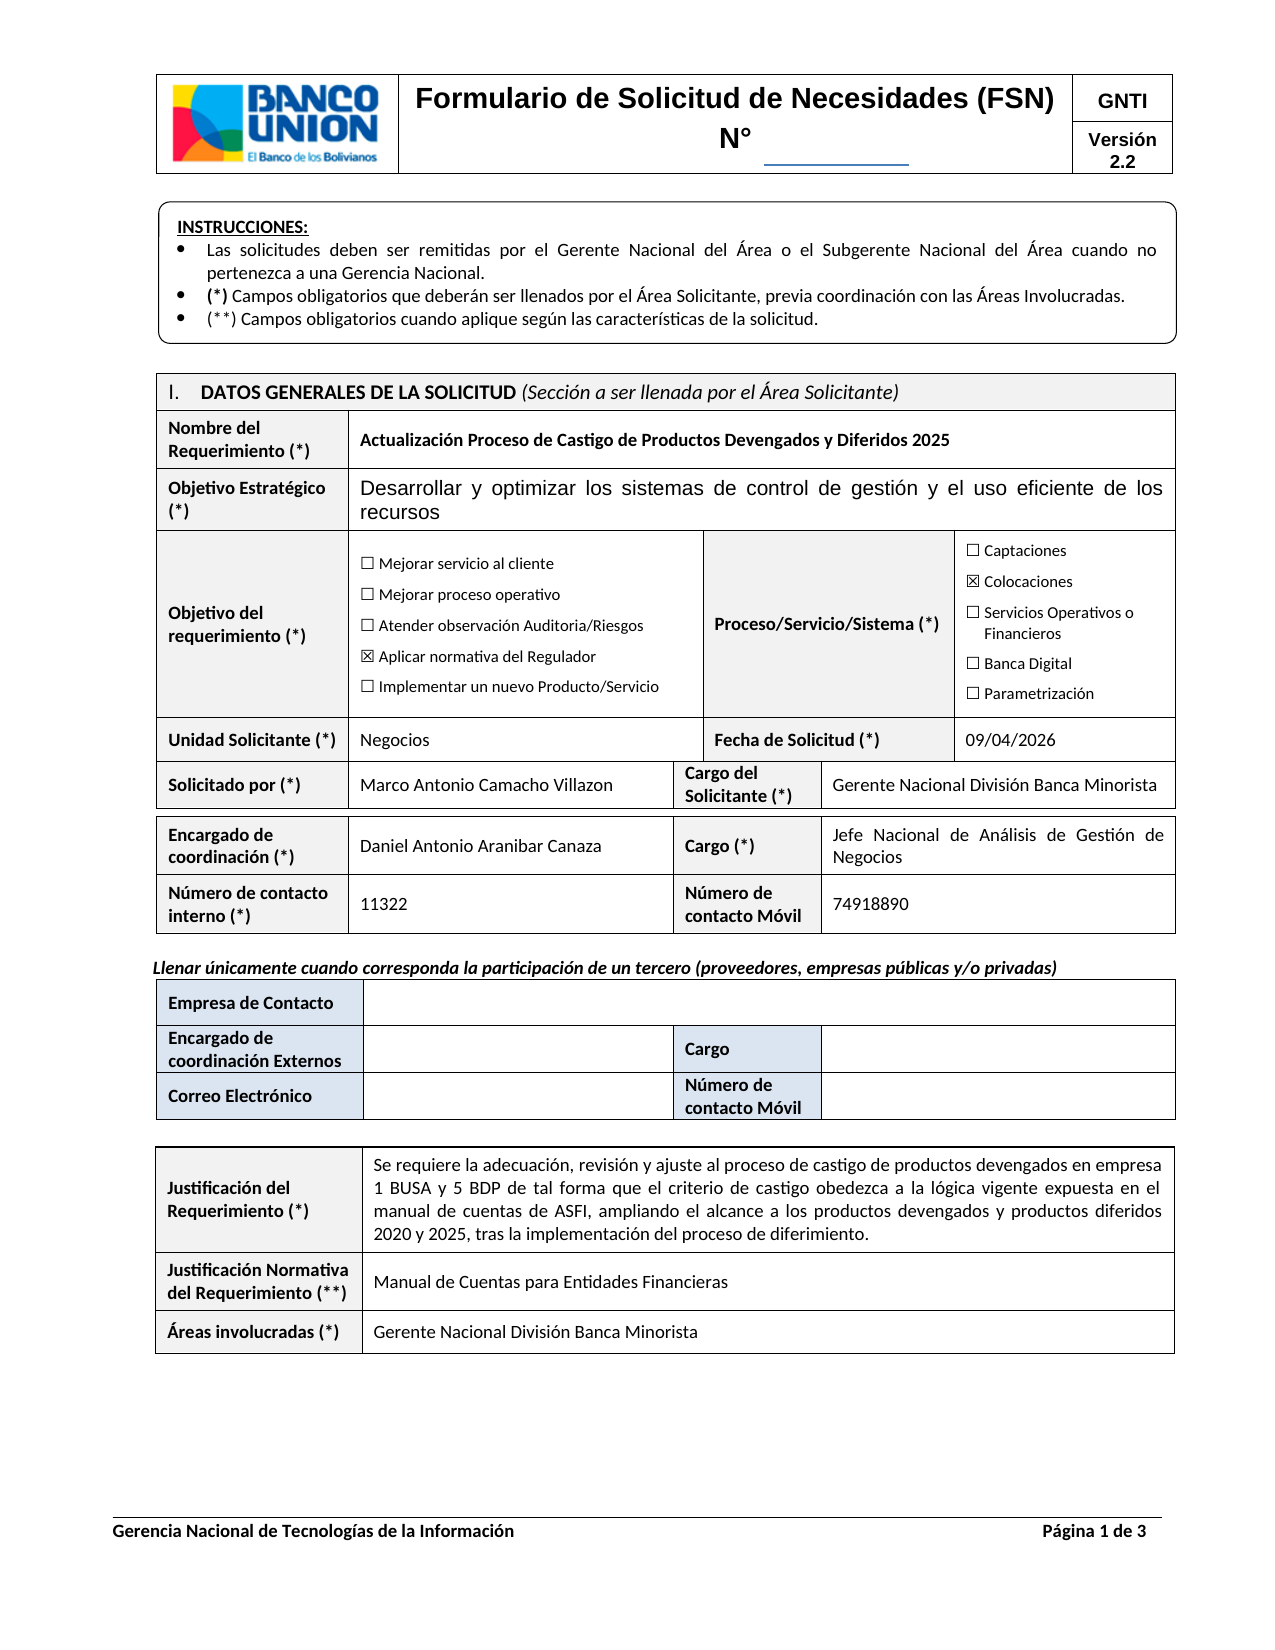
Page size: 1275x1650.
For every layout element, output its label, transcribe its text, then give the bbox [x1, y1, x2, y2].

table_cell Unidad Solicitante (*) [157, 718, 348, 761]
table_cell Actualización Proceso de Castigo de Productos Devengados y Diferidos 2025 [349, 411, 1175, 468]
table_cell Número de contacto interno (*) [157, 875, 348, 932]
table_cell [364, 1073, 673, 1119]
table_cell Gerente Nacional División Banca Minorista [363, 1311, 1174, 1352]
table_cell Nombre del Requerimiento (*) [157, 411, 348, 468]
text Llenar únicamente cuando corresponda la participación de un tercero (proveedores, empresas públicas y/o privadas) [127, 956, 1162, 979]
table_header Daniel Antonio Aranibar Canaza [349, 817, 673, 874]
list INSTRUCCIONES: [177, 215, 1158, 238]
table_cell 11322 [349, 875, 673, 932]
table_cell Objetivo Estratégico (*) [157, 469, 348, 530]
table_cell Desarrollar y optimizar los sistemas de control de gestión y el uso eficiente de los recursos [349, 469, 1175, 530]
table_cell Objetivo del requerimiento (*) [157, 531, 348, 717]
table_cell Solicitado por (*) [157, 762, 348, 807]
list (*) Campos obligatorios que deberán ser llenados por el Área Solicitante, previa coordinación con las Áreas Involucradas. [177, 284, 1158, 307]
table_header Justificación del Requerimiento (*) [156, 1148, 362, 1252]
table_cell Marco Antonio Camacho Villazon [349, 762, 673, 807]
table_cell Encargado de coordinación Externos [157, 1026, 363, 1072]
table_header DATOS GENERALES DE LA SOLICITUD (Sección a ser llenada por el Área Solicitante) [157, 374, 1175, 409]
table_cell 74918890 [822, 875, 1175, 932]
picture [168, 81, 387, 173]
table_header Jefe Nacional de Análisis de Gestión de Negocios [822, 817, 1175, 874]
table_cell [364, 1026, 673, 1072]
table_cell Negocios [349, 718, 703, 761]
table_cell Gerente Nacional División Banca Minorista [822, 762, 1175, 807]
table_cell Justificación Normativa del Requerimiento (**) [156, 1253, 362, 1310]
table_cell Cargo del Solicitante (*) [674, 762, 821, 807]
table_cell Proceso/Servicio/Sistema (*) [704, 531, 954, 717]
table_cell 09/04/2026 [955, 718, 1175, 761]
table_cell Correo Electrónico [157, 1073, 363, 1119]
table_cell [822, 1026, 1175, 1072]
table_cell Fecha de Solicitud (*) [704, 718, 954, 761]
table_header Cargo (*) [674, 817, 821, 874]
table_cell Cargo [674, 1026, 821, 1072]
table_cell ☐ Captaciones ☒ Colocaciones ☐ Servicios Operativos o Financieros ☐ Banca Digital ☐ Parametrización [955, 531, 1175, 717]
table_cell [822, 1073, 1175, 1119]
list (**) Campos obligatorios cuando aplique según las características de la solicitud. [177, 307, 1158, 330]
table_cell Número de contacto Móvil [674, 875, 821, 932]
table_cell Número de contacto Móvil [674, 1073, 821, 1119]
table_cell ☐ Mejorar servicio al cliente ☐ Mejorar proceso operativo ☐ Atender observación Auditoria/Riesgos ☒ Aplicar normativa del Regulador ☐ Implementar un nuevo Producto/Servicio [349, 531, 703, 717]
table_cell Áreas involucradas (*) [156, 1311, 362, 1352]
list Las solicitudes deben ser remitidas por el Gerente Nacional del Área o el Subgerente Nacional del Área cuando no pertenezca a una Gerencia Nacional. [177, 238, 1158, 284]
table_header [364, 980, 1175, 1025]
table_header Empresa de Contacto [157, 980, 363, 1025]
table_header Encargado de coordinación (*) [157, 817, 348, 874]
table_header Se requiere la adecuación, revisión y ajuste al proceso de castigo de productos devengados en empresa 1 BUSA y 5 BDP de tal forma que el criterio de castigo obedezca a la lógica vigente expuesta en el manual de cuentas de ASFI, ampliando el alcance a los productos devengados y productos diferidos 2020 y 2025, tras la implementación del proceso de diferimiento. [363, 1148, 1174, 1252]
table_cell Manual de Cuentas para Entidades Financieras [363, 1253, 1174, 1310]
